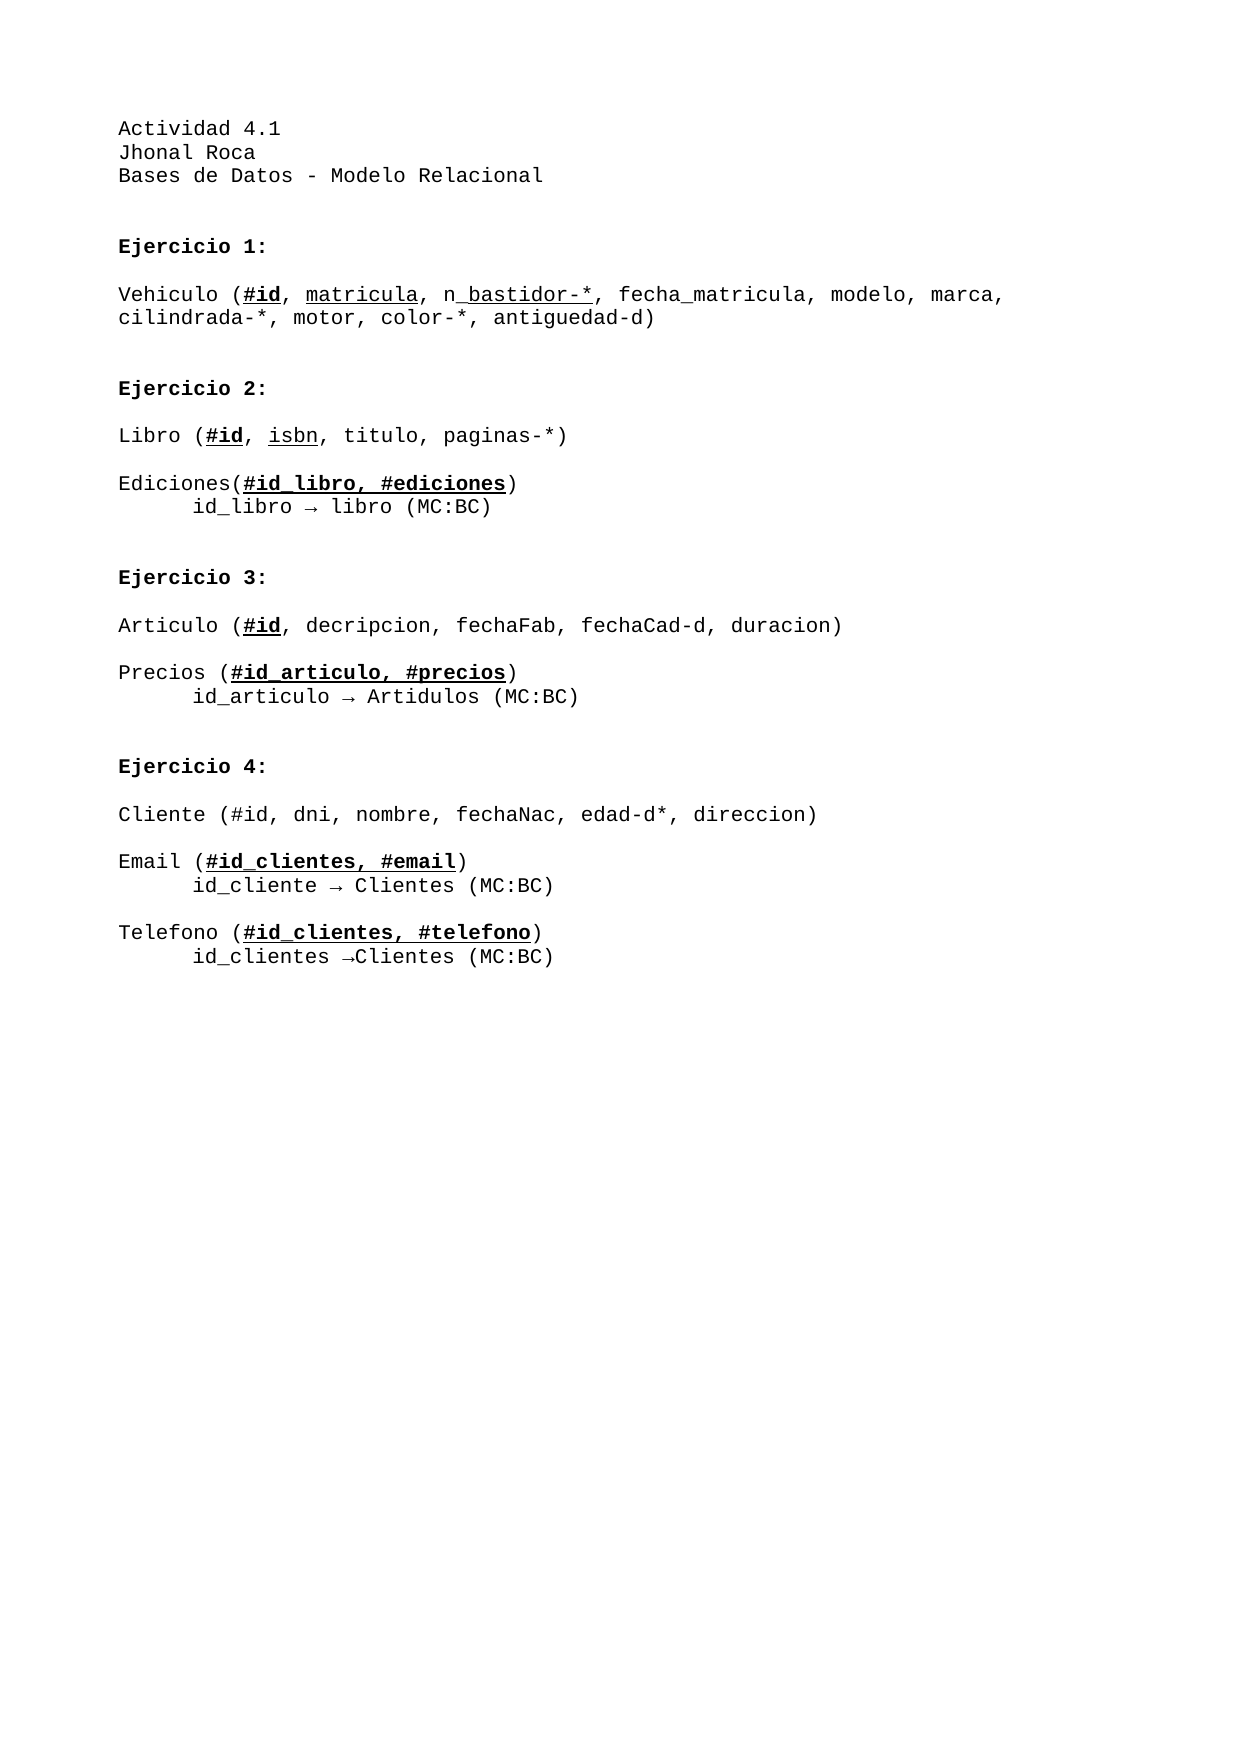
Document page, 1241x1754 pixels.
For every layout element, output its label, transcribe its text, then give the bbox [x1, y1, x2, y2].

text Actividad 4.1 [118, 118, 1122, 142]
text id_libro → libro (MC:BC) [118, 496, 1122, 520]
text Email (#id_clientes, #email) [118, 851, 1122, 875]
text id_clientes →Clientes (MC:BC) [118, 946, 1122, 969]
text Telefono (#id_clientes, #telefono) [118, 922, 1122, 946]
text Ejercicio 3: [118, 567, 1122, 591]
text Vehiculo (#id, matricula, n_bastidor-*, fecha_matricula, modelo, marca, cilindrada-*, motor, color-*, antiguedad-d) [118, 284, 1122, 331]
text id_articulo → Artidulos (MC:BC) [118, 686, 1122, 709]
text Ejercicio 4: [118, 757, 1122, 780]
text Precios (#id_articulo, #precios) [118, 662, 1122, 686]
text Jhonal Roca [118, 142, 1122, 165]
text Libro (#id, isbn, titulo, paginas-*) [118, 426, 1122, 449]
text Articulo (#id, decripcion, fechaFab, fechaCad-d, duracion) [118, 615, 1122, 638]
text Cliente (#id, dni, nombre, fechaNac, edad-d*, direccion) [118, 804, 1122, 827]
text id_cliente → Clientes (MC:BC) [118, 875, 1122, 898]
text Ejercicio 1: [118, 236, 1122, 260]
text Ediciones(#id_libro, #ediciones) [118, 473, 1122, 496]
text Bases de Datos - Modelo Relacional [118, 165, 1122, 189]
text Ejercicio 2: [118, 378, 1122, 402]
